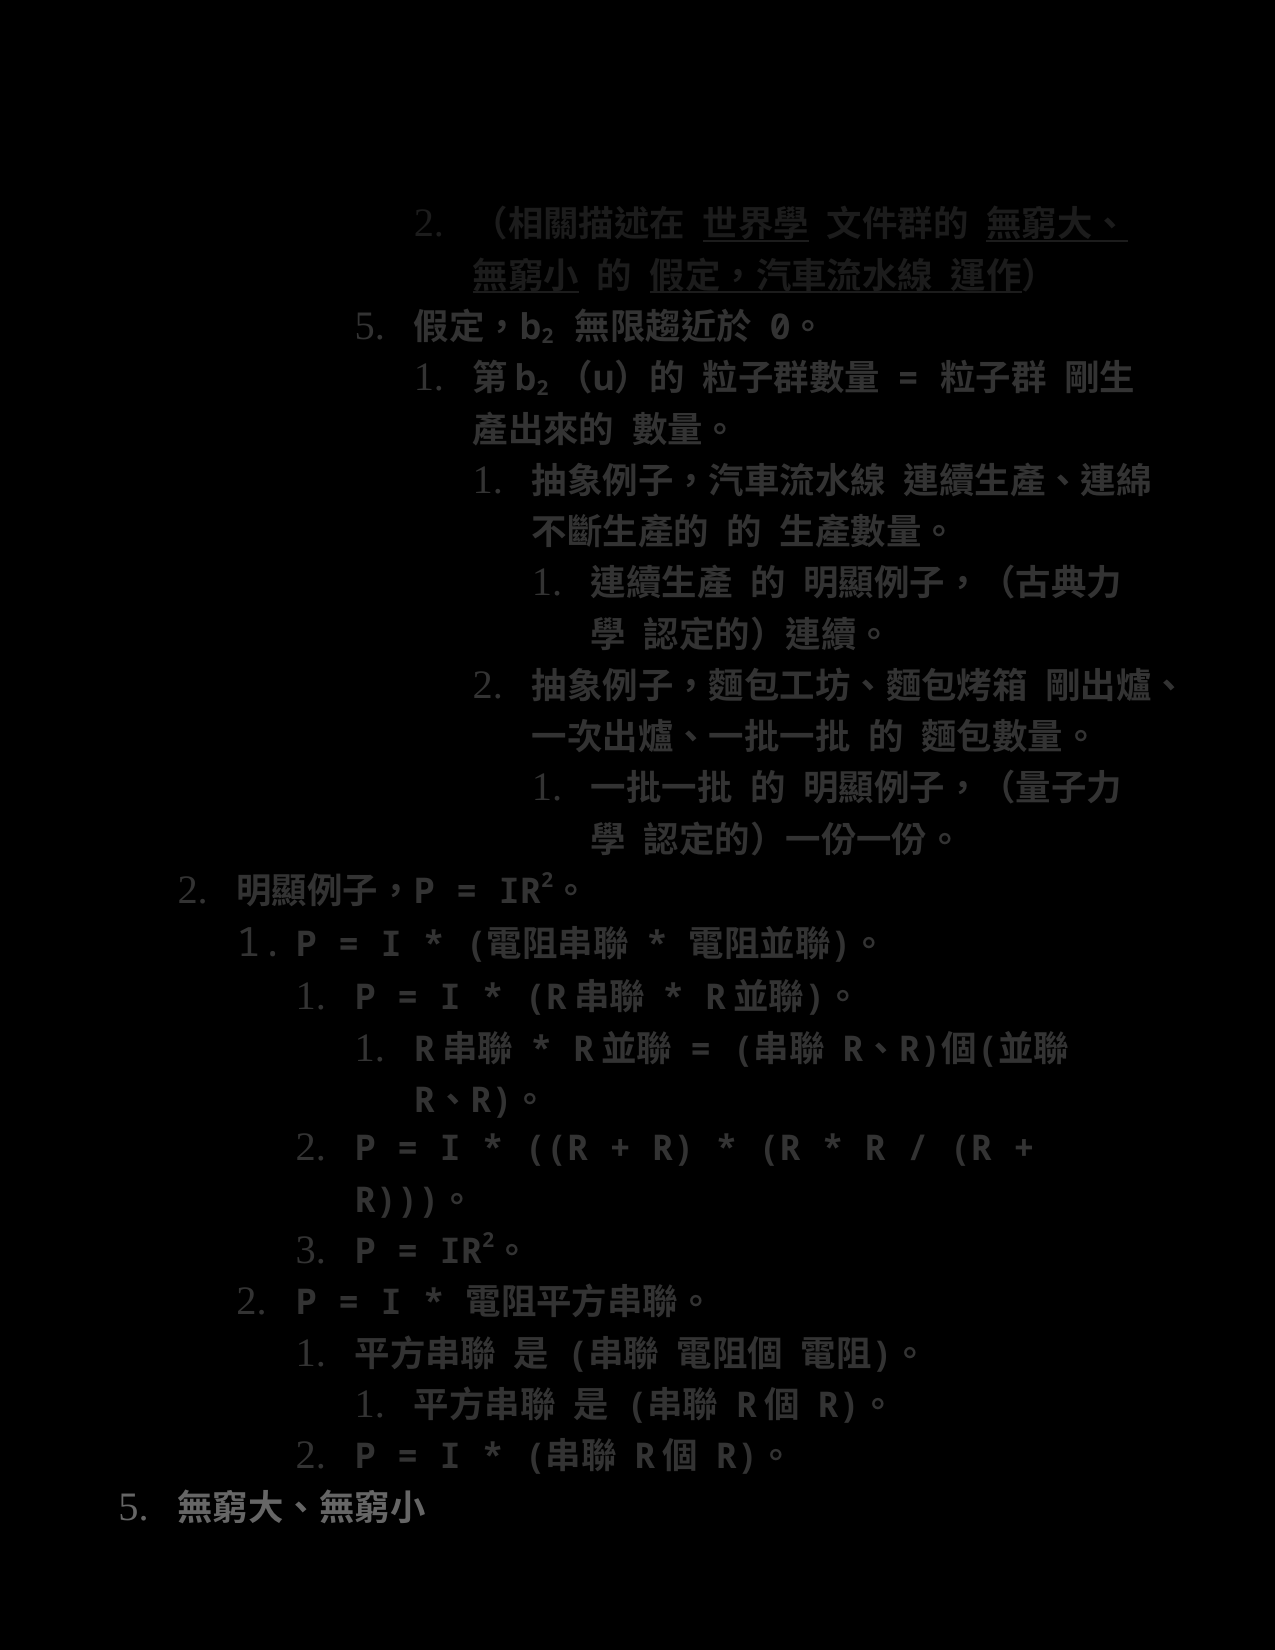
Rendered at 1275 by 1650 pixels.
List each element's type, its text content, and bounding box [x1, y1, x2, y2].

list 抽象例子，麵包工坊、麵包烤箱 剛出爐、一次出爐、一批一批 的 麵包數量。 [472, 657, 1157, 760]
list P = IR2。 [295, 1222, 1157, 1274]
list 連續生產 的 明顯例子，（古典力學 認定的）連續。 [532, 555, 1157, 657]
list P = I * (串聯 R個 R)。 [295, 1428, 1157, 1479]
list P = I * (R串聯 * R並聯)。 [295, 969, 1157, 1020]
list 假定，b2 無限趨近於 0。 [354, 298, 1157, 350]
list 一批一批 的 明顯例子，（量子力學 認定的）一份一份。 [532, 760, 1157, 862]
list 無窮大、無窮小 [118, 1479, 1157, 1530]
list （相關描述在 世界學 文件群的 無窮大、無窮小 的 假定，汽車流水線 運作） [413, 196, 1157, 298]
list R串聯 * R並聯 = (串聯 R、R)個(並聯 R、R)。 [354, 1020, 1157, 1123]
list P = I * ((R + R) * (R * R / (R + R)))。 [295, 1123, 1157, 1222]
list 第b2 （u）的 粒子群數量 = 粒子群 剛生產出來的 數量。 [413, 350, 1157, 452]
list P = I * (電阻串聯 * 電阻並聯)。 [236, 914, 1157, 969]
list 抽象例子，汽車流水線 連續生產、連綿不斷生產的 的 生產數量。 [472, 452, 1157, 555]
list 平方串聯 是 (串聯 電阻個 電阻)。 [295, 1325, 1157, 1376]
list P = I * 電阻平方串聯。 [236, 1274, 1157, 1325]
list 明顯例子，P = IR2。 [177, 862, 1157, 914]
list 平方串聯 是 (串聯 R個 R)。 [354, 1376, 1157, 1428]
